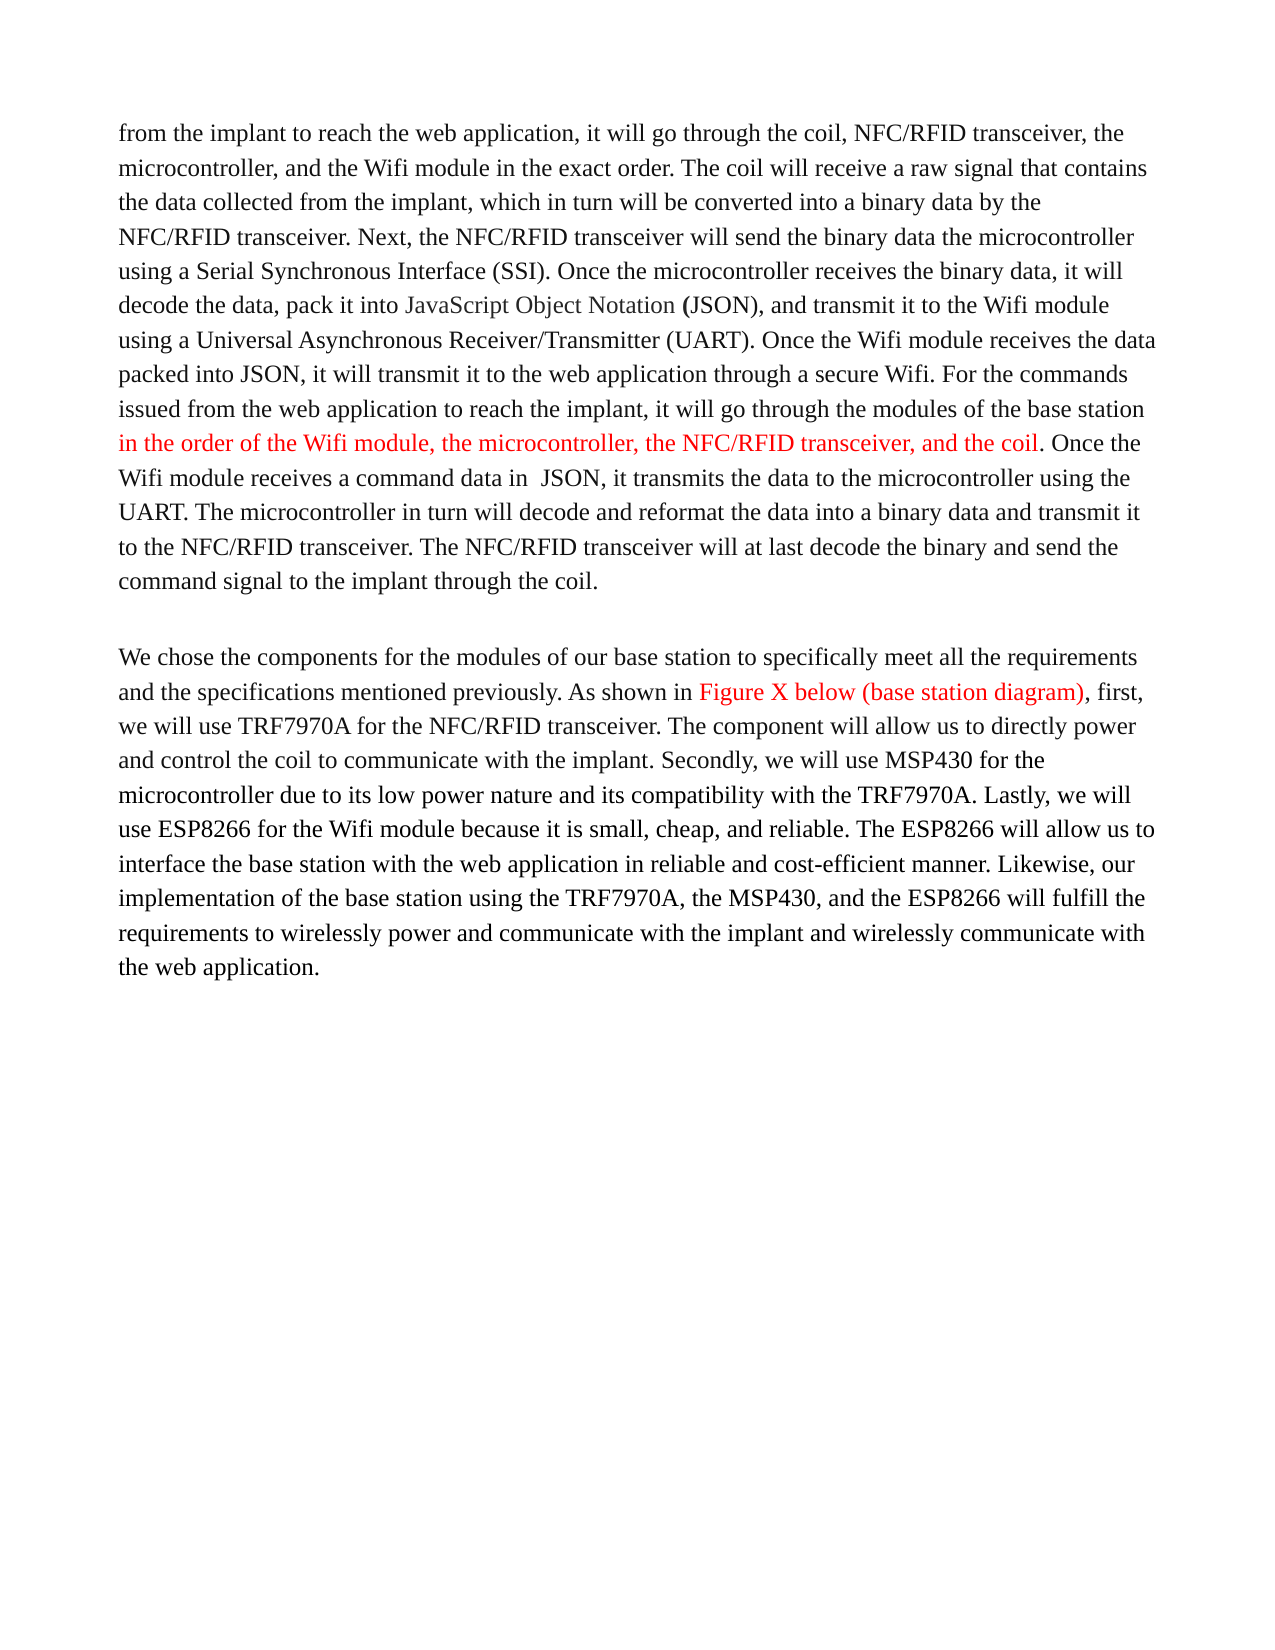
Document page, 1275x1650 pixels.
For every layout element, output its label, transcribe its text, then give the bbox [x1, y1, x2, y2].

text from the implant to reach the web application, it will go through the coil, NFC/RFID transceiver, the microcontroller, and the Wifi module in the exact order. The coil will receive a raw signal that contains the data collected from the implant, which in turn will be converted into a binary data by the NFC/RFID transceiver. Next, the NFC/RFID transceiver will send the binary data the microcontroller using a Serial Synchronous Interface (SSI). Once the microcontroller receives the binary data, it will decode the data, pack it into JavaScript Object Notation (JSON), and transmit it to the Wifi module using a Universal Asynchronous Receiver/Transmitter (UART). Once the Wifi module receives the data packed into JSON, it will transmit it to the web application through a secure Wifi. For the commands issued from the web application to reach the implant, it will go through the modules of the base station in the order of the Wifi module, the microcontroller, the NFC/RFID transceiver, and the coil. Once the Wifi module receives a command data in JSON, it transmits the data to the microcontroller using the UART. The microcontroller in turn will decode and reformat the data into a binary data and transmit it to the NFC/RFID transceiver. The NFC/RFID transceiver will at last decode the binary and send the command signal to the implant through the coil. [118, 118, 1157, 595]
text We chose the components for the modules of our base station to specifically meet all the requirements and the specifications mentioned previously. As shown in Figure X below (base station diagram), first, we will use TRF7970A for the NFC/RFID transceiver. The component will allow us to directly power and control the coil to communicate with the implant. Secondly, we will use MSP430 for the microcontroller due to its low power nature and its compatibility with the TRF7970A. Lastly, we will use ESP8266 for the Wifi module because it is small, cheap, and reliable. The ESP8266 will allow us to interface the base station with the web application in reliable and cost-efficient manner. Likewise, our implementation of the base station using the TRF7970A, the MSP430, and the ESP8266 will fulfill the requirements to wirelessly power and communicate with the implant and wirelessly communicate with the web application. [118, 642, 1157, 981]
